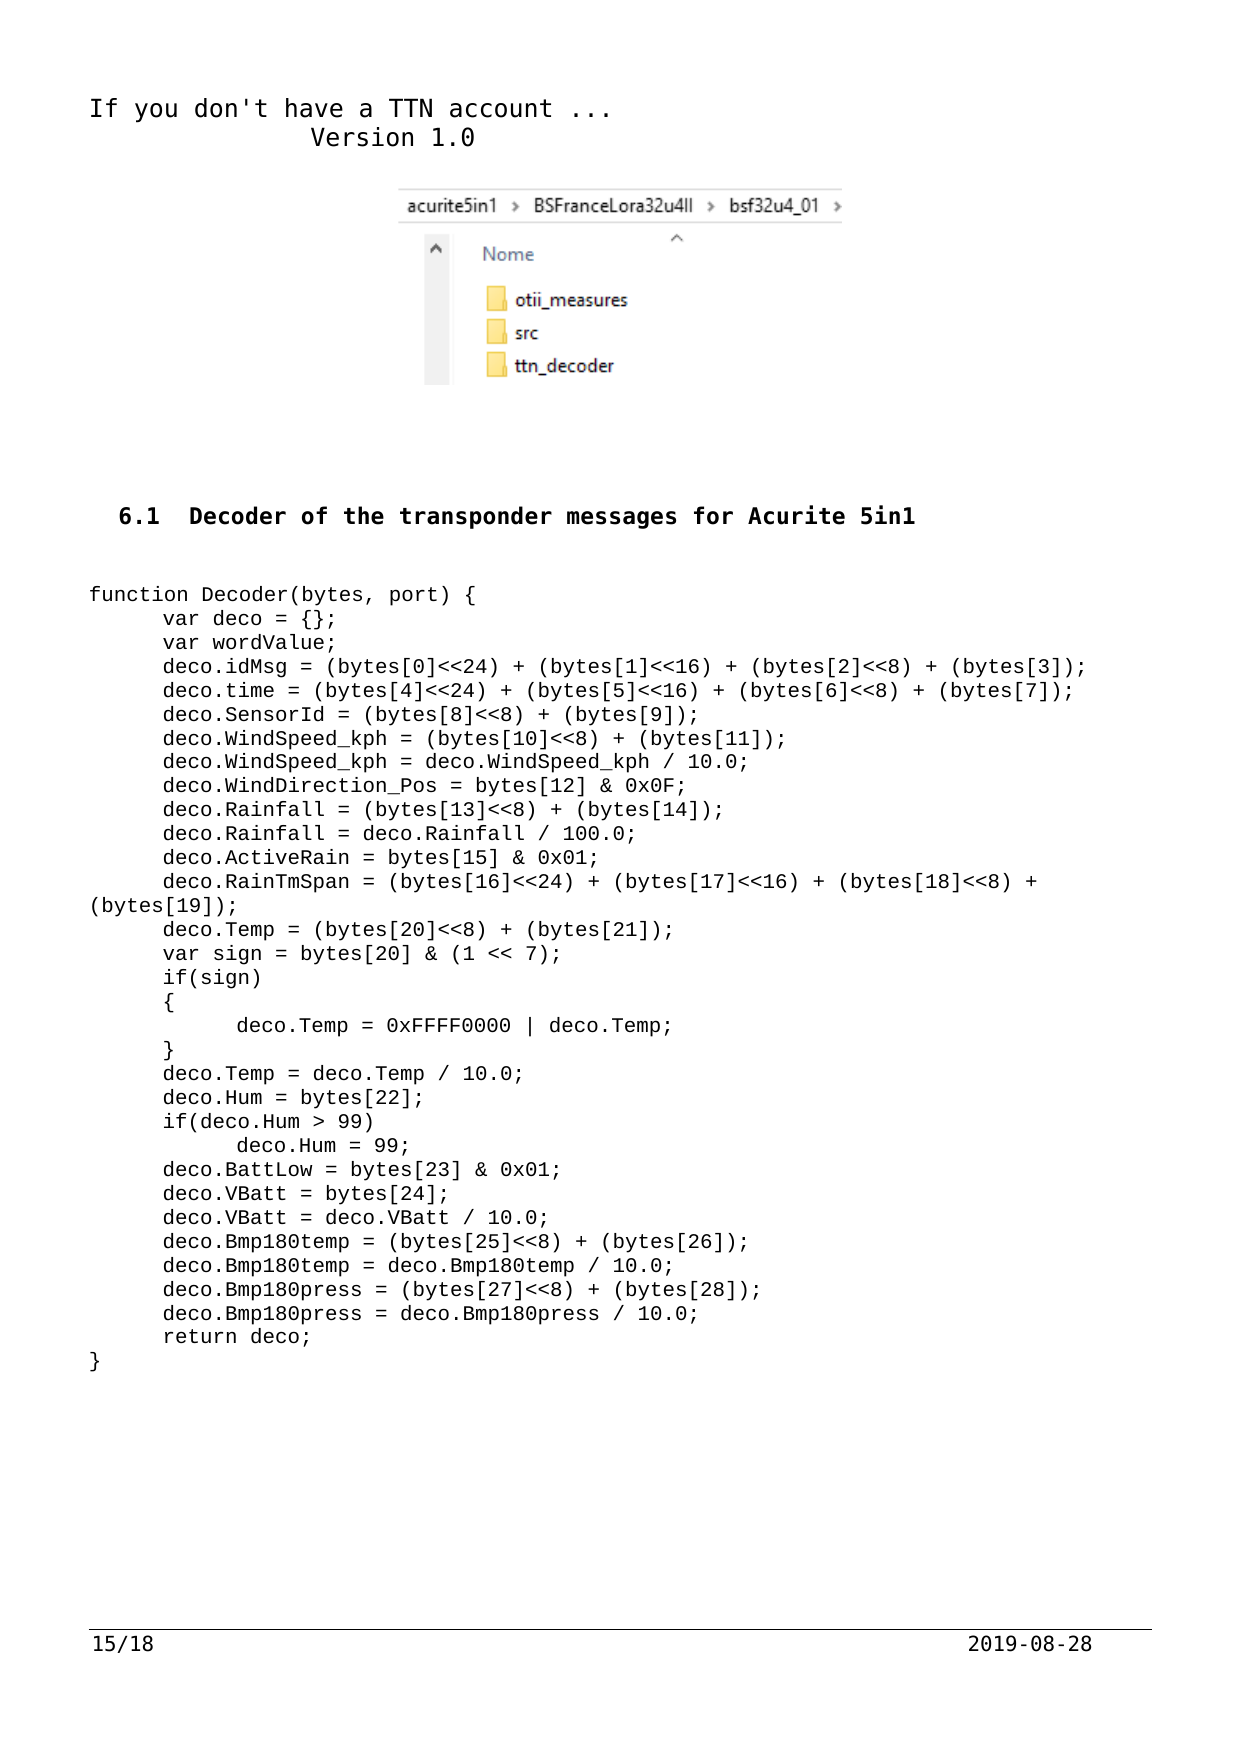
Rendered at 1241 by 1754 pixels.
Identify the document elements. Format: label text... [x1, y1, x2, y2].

text return deco; [88, 1326, 1152, 1350]
text deco.Bmp180press = deco.Bmp180press / 10.0; [88, 1302, 1152, 1326]
text deco.Bmp180temp = deco.Bmp180temp / 10.0; [88, 1254, 1152, 1278]
text deco.SensorId = (bytes[8]<<8) + (bytes[9]); [88, 703, 1152, 727]
text deco.Rainfall = (bytes[13]<<8) + (bytes[14]); [88, 799, 1152, 823]
text if(sign) [88, 967, 1152, 991]
text deco.Bmp180press = (bytes[27]<<8) + (bytes[28]); [88, 1278, 1152, 1302]
picture [398, 181, 842, 385]
text deco.RainTmSpan = (bytes[16]<<24) + (bytes[17]<<16) + (bytes[18]<<8) + (bytes[19]); [88, 871, 1152, 919]
subtitle Decoder of the transponder messages for Acurite 5in1 [118, 492, 1152, 530]
text deco.Hum = 99; [88, 1135, 1152, 1159]
text deco.Temp = (bytes[20]<<8) + (bytes[21]); [88, 919, 1152, 943]
text deco.Hum = bytes[22]; [88, 1087, 1152, 1111]
text deco.VBatt = bytes[24]; [88, 1183, 1152, 1207]
text } [88, 1350, 1152, 1374]
text function Decoder(bytes, port) { [88, 584, 1152, 608]
text deco.WindDirection_Pos = bytes[12] & 0x0F; [88, 775, 1152, 799]
text deco.time = (bytes[4]<<24) + (bytes[5]<<16) + (bytes[6]<<8) + (bytes[7]); [88, 679, 1152, 703]
text var sign = bytes[20] & (1 << 7); [88, 943, 1152, 967]
text deco.idMsg = (bytes[0]<<24) + (bytes[1]<<16) + (bytes[2]<<8) + (bytes[3]); [88, 656, 1152, 679]
text } [88, 1039, 1152, 1063]
text deco.Rainfall = deco.Rainfall / 100.0; [88, 823, 1152, 847]
text deco.VBatt = deco.VBatt / 10.0; [88, 1207, 1152, 1231]
text deco.Temp = 0xFFFF0000 | deco.Temp; [88, 1015, 1152, 1039]
text deco.WindSpeed_kph = deco.WindSpeed_kph / 10.0; [88, 751, 1152, 775]
text var wordValue; [88, 632, 1152, 656]
text deco.Temp = deco.Temp / 10.0; [88, 1063, 1152, 1087]
text var deco = {}; [88, 608, 1152, 632]
text deco.ActiveRain = bytes[15] & 0x01; [88, 847, 1152, 871]
text deco.BattLow = bytes[23] & 0x01; [88, 1159, 1152, 1183]
text deco.Bmp180temp = (bytes[25]<<8) + (bytes[26]); [88, 1231, 1152, 1254]
text { [88, 991, 1152, 1015]
text deco.WindSpeed_kph = (bytes[10]<<8) + (bytes[11]); [88, 727, 1152, 751]
text if(deco.Hum > 99) [88, 1111, 1152, 1135]
